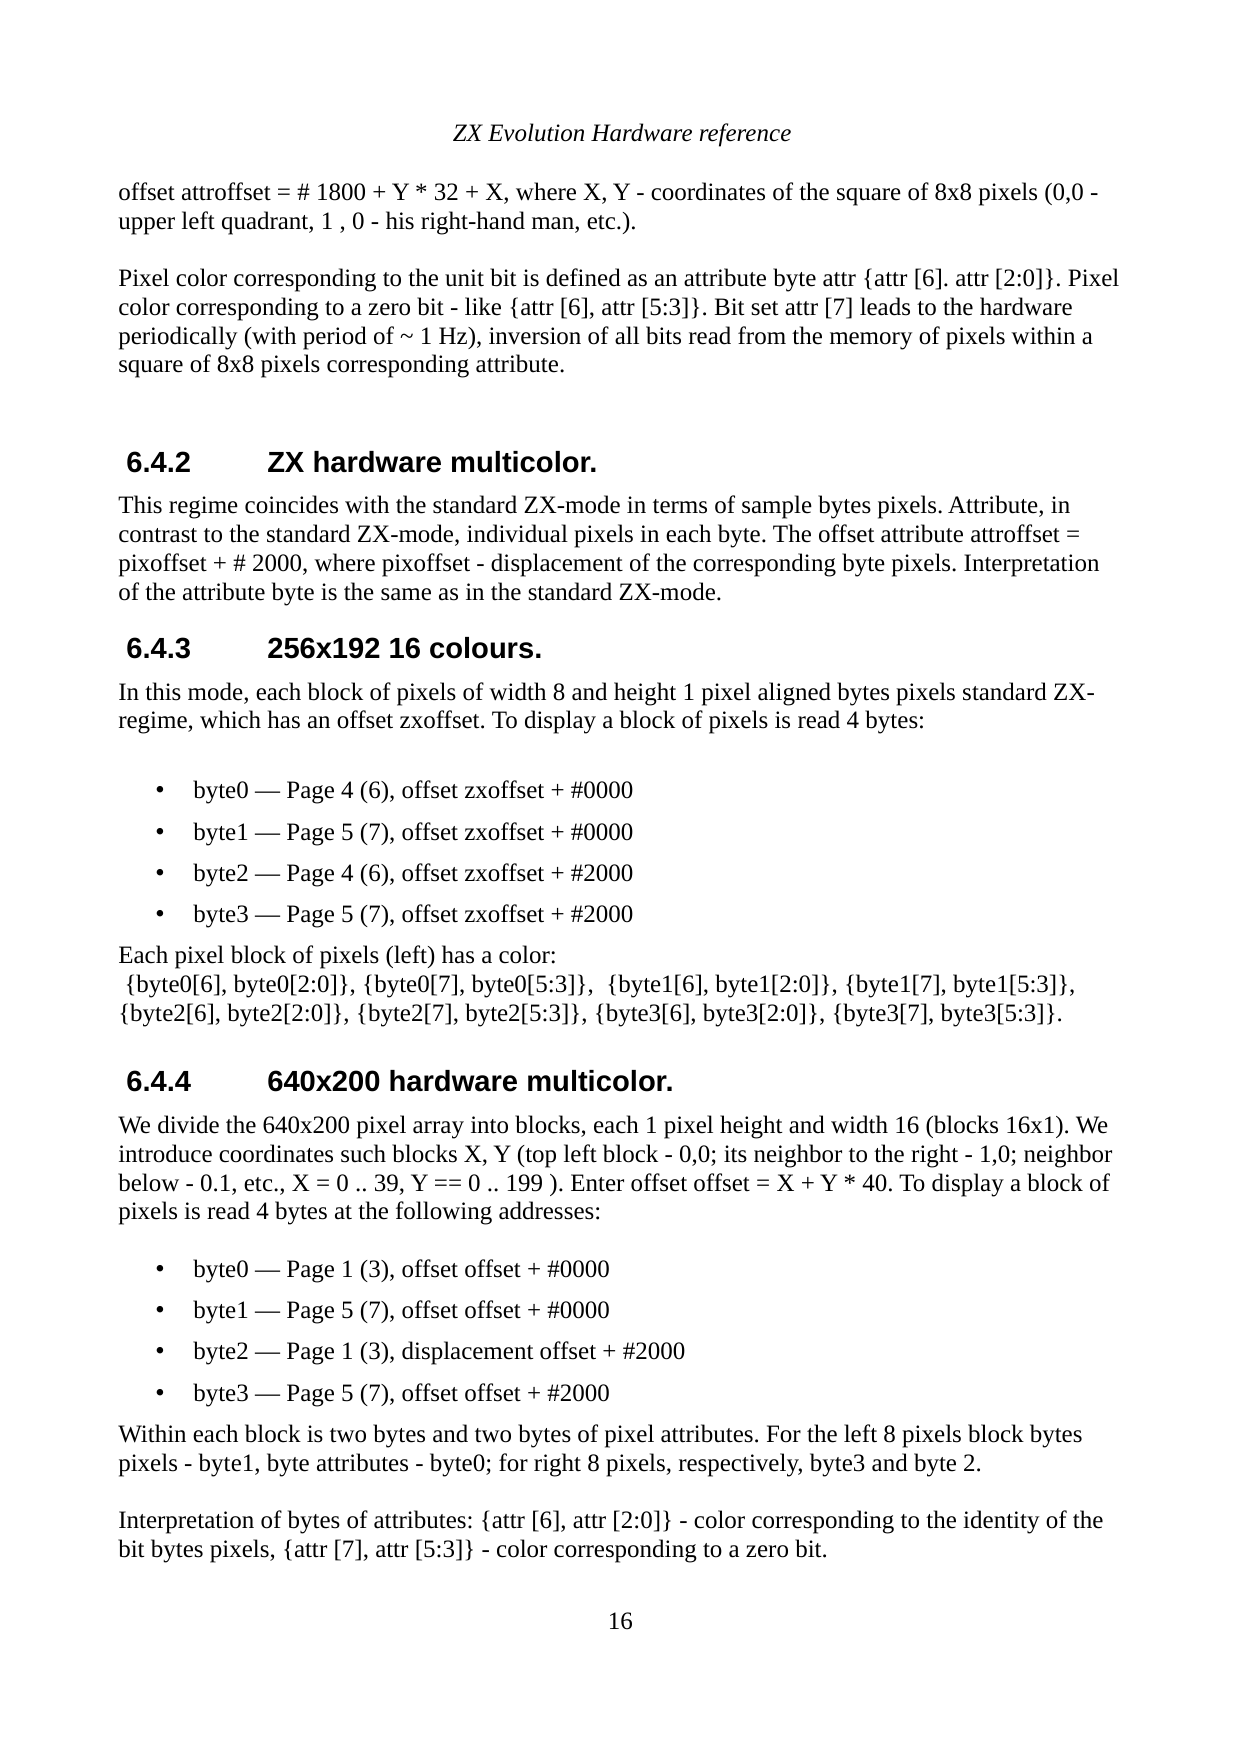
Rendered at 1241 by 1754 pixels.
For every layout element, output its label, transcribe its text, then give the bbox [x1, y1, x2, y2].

list byte2 — Page 1 (3), displacement offset + #2000 [156, 1336, 1122, 1365]
list byte1 — Page 5 (7), offset zxoffset + #0000 [156, 817, 1122, 845]
text Within each block is two bytes and two bytes of pixel attributes. For the left 8 pixels block bytes pixels - byte1, byte attributes - byte0; for right 8 pixels, respectively, byte3 and byte 2. [118, 1419, 1122, 1476]
text We divide the 640x200 pixel array into blocks, each 1 pixel height and width 16 (blocks 16x1). We introduce coordinates such blocks X, Y (top left block - 0,0; its neighbor to the right - 1,0; neighbor below - 0.1, etc., X = 0 .. 39, Y == 0 .. 199 ). Enter offset offset = X + Y * 40. To display a block of pixels is read 4 bytes at the following addresses: [118, 1110, 1122, 1225]
list byte0 — Page 1 (3), offset offset + #0000 [156, 1254, 1122, 1283]
list byte0 — Page 4 (6), offset zxoffset + #0000 [156, 775, 1122, 804]
list byte1 — Page 5 (7), offset offset + #0000 [156, 1295, 1122, 1324]
text Interpretation of bytes of attributes: {attr [6], attr [2:0]} - color corresponding to the identity of the bit bytes pixels, {attr [7], attr [5:3]} - color corresponding to a zero bit. [118, 1476, 1122, 1563]
text This regime coincides with the standard ZX-mode in terms of sample bytes pixels. Attribute, in contrast to the standard ZX-mode, individual pixels in each byte. The offset attribute attroffset = pixoffset + # 2000, where pixoffset - displacement of the corresponding byte pixels. Interpretation of the attribute byte is the same as in the standard ZX-mode. [118, 491, 1122, 606]
list byte3 — Page 5 (7), offset zxoffset + #2000 [156, 899, 1122, 928]
text Pixel color corresponding to the unit bit is defined as an attribute byte attr {attr [6]. attr [2:0]}. Pixel color corresponding to a zero bit - like {attr [6], attr [5:3]}. Bit set attr [7] leads to the hardware periodically (with period of ~ 1 Hz), inversion of all bits read from the memory of pixels within a square of 8x8 pixels corresponding attribute. [118, 234, 1122, 378]
text In this mode, each block of pixels of width 8 and height 1 pixel aligned bytes pixels standard ZX-regime, which has an offset zxoffset. To display a block of pixels is read 4 bytes: [118, 677, 1122, 734]
list byte2 — Page 4 (6), offset zxoffset + #2000 [156, 858, 1122, 887]
subtitle ZX hardware multicolor. [118, 444, 1122, 478]
subtitle 256x192 16 colours. [118, 631, 1122, 664]
text {byte0[6], byte0[2:0]}, {byte0[7], byte0[5:3]}, {byte1[6], byte1[2:0]}, {byte1[7], byte1[5:3]}, {byte2[6], byte2[2:0]}, {byte2[7], byte2[5:3]}, {byte3[6], byte3[2:0]}, {byte3[7], byte3[5:3]}. [118, 969, 1122, 1027]
text offset attroffset = # 1800 + Y * 32 + X, where X, Y - coordinates of the square of 8x8 pixels (0,0 - upper left quadrant, 1 , 0 - his right-hand man, etc.). [118, 177, 1122, 234]
subtitle 640x200 hardware multicolor. [118, 1064, 1122, 1098]
text Each pixel block of pixels (left) has a color: [118, 940, 1122, 969]
list byte3 — Page 5 (7), offset offset + #2000 [156, 1378, 1122, 1406]
